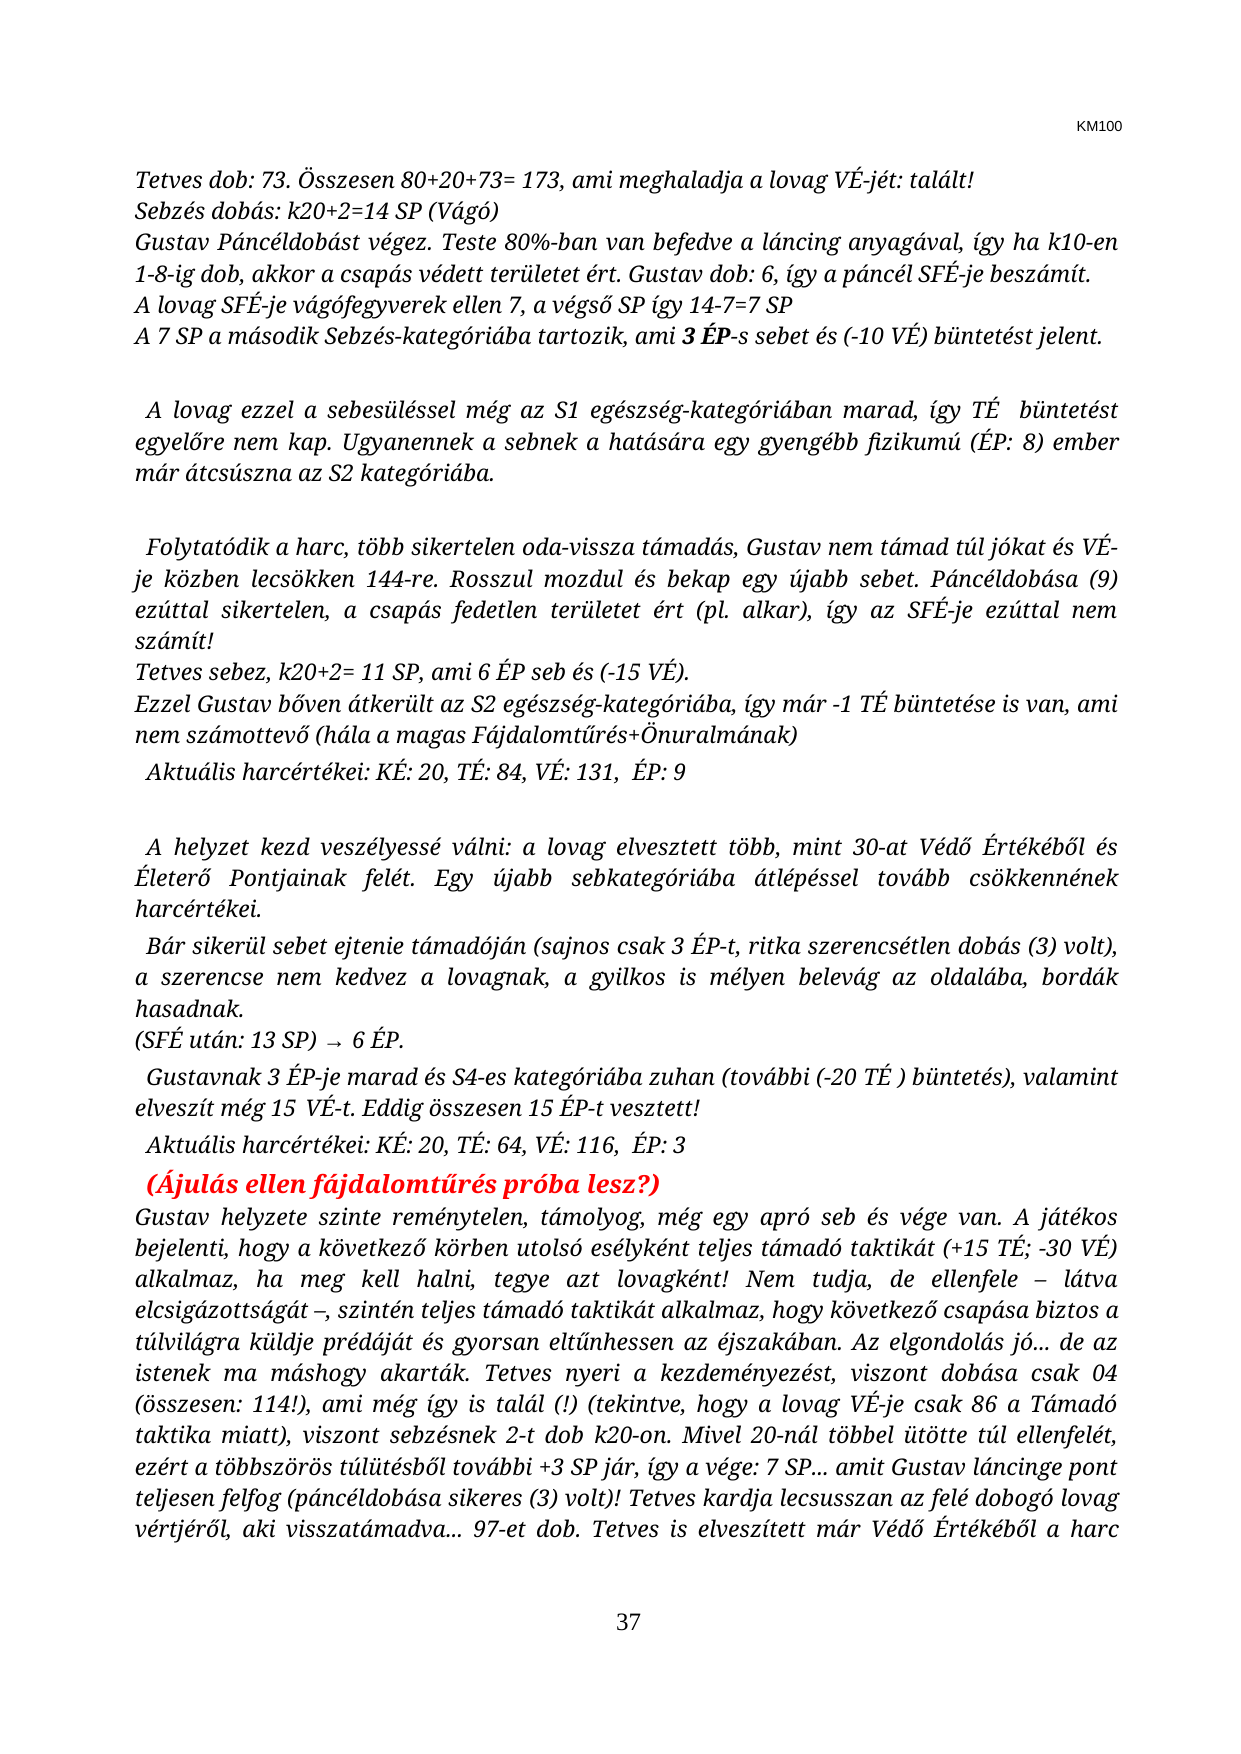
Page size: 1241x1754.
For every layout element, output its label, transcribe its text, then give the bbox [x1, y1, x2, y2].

text (Ájulás ellen fájdalomtűrés próba lesz?) Gustav helyzete szinte reménytelen, támolyog, még egy apró seb és vége van. A játékos bejelenti, hogy a következő körben utolsó esélyként teljes támadó taktikát (+15 TÉ; -30 VÉ) alkalmaz, ha meg kell halni, tegye azt lovagként! Nem tudja, de ellenfele – látva elcsigázottságát –, szintén teljes támadó taktikát alkalmaz, hogy következő csapása biztos a túlvilágra küldje prédáját és gyorsan eltűnhessen az éjszakában. Az elgondolás jó... de az istenek ma máshogy akarták. Tetves nyeri a kezdeményezést, viszont dobása csak 04 (összesen: 114!), ami még így is talál (!) (tekintve, hogy a lovag VÉ-je csak 86 a Támadó taktika miatt), viszont sebzésnek 2-t dob k20-on. Mivel 20-nál többel ütötte túl ellenfelét, ezért a többszörös túlütésből további +3 SP jár, így a vége: 7 SP... amit Gustav láncinge pont teljesen felfog (páncéldobása sikeres (3) volt)! Tetves kardja lecsusszan az felé dobogó lovag vértjéről, aki visszatámadva... 97-et dob. Tetves is elveszített már Védő Értékéből a harc [134, 1167, 1122, 1544]
text Gustavnak 3 ÉP-je marad és S4-es kategóriába zuhan (további (-20 TÉ ) büntetés), valamint elveszít még 15 VÉ-t. Eddig összesen 15 ÉP-t vesztett! [134, 1061, 1122, 1123]
text Tetves dob: 73. Összesen 80+20+73= 173, ami meghaladja a lovag VÉ-jét: talált! Sebzés dobás: k20+2=14 SP (Vágó) Gustav Páncéldobást végez. Teste 80%-ban van befedve a láncing anyagával, így ha k10-en 1-8-ig dob, akkor a csapás védett területet ért. Gustav dob: 6, így a páncél SFÉ-je beszámít. A lovag SFÉ-je vágófegyverek ellen 7, a végső SP így 14-7=7 SP A 7 SP a második Sebzés-kategóriába tartozik, ami 3 ÉP-s sebet és (-10 VÉ) büntetést jelent. [134, 164, 1122, 351]
text A helyzet kezd veszélyessé válni: a lovag elvesztett több, mint 30-at Védő Értékéből és Életerő Pontjainak felét. Egy újabb sebkategóriába átlépéssel tovább csökkennének harcértékei. [134, 830, 1122, 924]
text Aktuális harcértékei: KÉ: 20, TÉ: 84, VÉ: 131, ÉP: 9 [134, 756, 1122, 787]
text Folytatódik a harc, több sikertelen oda-vissza támadás, Gustav nem támad túl jókat és VÉ-je közben lecsökken 144-re. Rosszul mozdul és bekap egy újabb sebet. Páncéldobása (9) ezúttal sikertelen, a csapás fedetlen területet ért (pl. alkar), így az SFÉ-je ezúttal nem számít! Tetves sebez, k20+2= 11 SP, ami 6 ÉP seb és (-15 VÉ). Ezzel Gustav bőven átkerült az S2 egészség-kategóriába, így már -1 TÉ büntetése is van, ami nem számottevő (hála a magas Fájdalomtűrés+Önuralmának) [134, 531, 1122, 750]
text Bár sikerül sebet ejtenie támadóján (sajnos csak 3 ÉP-t, ritka szerencsétlen dobás (3) volt), a szerencse nem kedvez a lovagnak, a gyilkos is mélyen belevág az oldalába, bordák hasadnak. (SFÉ után: 13 SP) → 6 ÉP. [134, 930, 1122, 1055]
text A lovag ezzel a sebesüléssel még az S1 egészség-kategóriában marad, így TÉ büntetést egyelőre nem kap. Ugyanennek a sebnek a hatására egy gyengébb fizikumú (ÉP: 8) ember már átcsúszna az S2 kategóriába. [134, 394, 1122, 488]
text Aktuális harcértékei: KÉ: 20, TÉ: 64, VÉ: 116, ÉP: 3 [134, 1129, 1122, 1161]
